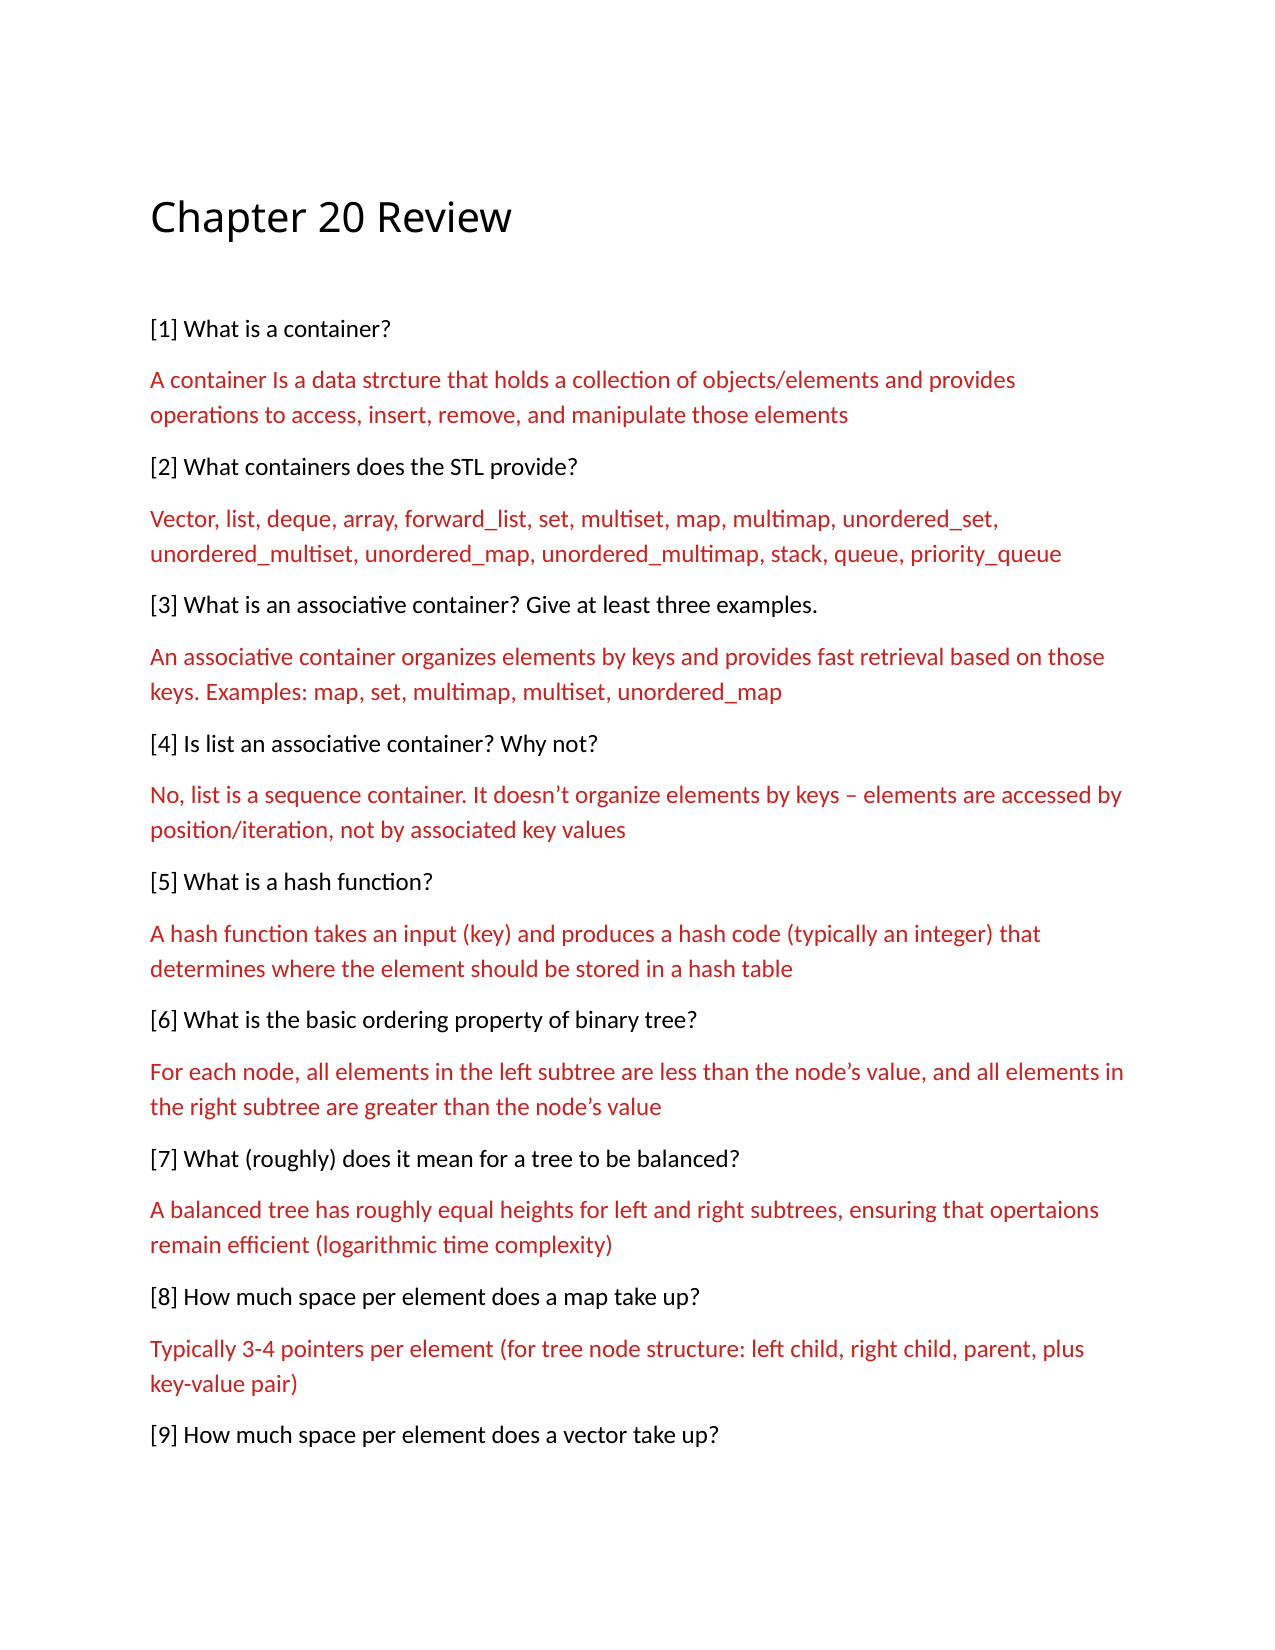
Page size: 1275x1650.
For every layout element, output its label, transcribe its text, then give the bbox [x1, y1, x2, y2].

text For each node, all elements in the left subtree are less than the node’s value, and all elements in the right subtree are greater than the node’s value [150, 1056, 1125, 1122]
text [9] How much space per element does a vector take up? [150, 1419, 1125, 1450]
text [1] What is a container? [150, 313, 1125, 343]
text [4] Is list an associative container? Why not? [150, 728, 1125, 758]
text A hash function takes an input (key) and produces a hash code (typically an integer) that determines where the element should be stored in a hash table [150, 918, 1125, 983]
text [5] What is a hash function? [150, 866, 1125, 897]
text A balanced tree has roughly equal heights for left and right subtrees, ensuring that opertaions remain efficient (logarithmic time complexity) [150, 1194, 1125, 1260]
text [7] What (roughly) does it mean for a tree to be balanced? [150, 1143, 1125, 1173]
text No, list is a sequence container. It doesn’t organize elements by keys – elements are accessed by position/iteration, not by associated key values [150, 779, 1125, 845]
subtitle Chapter 20 Review [150, 187, 1125, 244]
text [2] What containers does the STL provide? [150, 451, 1125, 482]
text An associative container organizes elements by keys and provides fast retrieval based on those keys. Examples: map, set, multimap, multiset, unordered_map [150, 641, 1125, 707]
text Vector, list, deque, array, forward_list, set, multiset, map, multimap, unordered_set, unordered_multiset, unordered_map, unordered_multimap, stack, queue, priority_queue [150, 503, 1125, 568]
text [8] How much space per element does a map take up? [150, 1281, 1125, 1312]
text [3] What is an associative container? Give at least three examples. [150, 589, 1125, 620]
text [6] What is the basic ordering property of binary tree? [150, 1004, 1125, 1035]
text Typically 3-4 pointers per element (for tree node structure: left child, right child, parent, plus key-value pair) [150, 1333, 1125, 1398]
text A container Is a data strcture that holds a collection of objects/elements and provides operations to access, insert, remove, and manipulate those elements [150, 364, 1125, 430]
